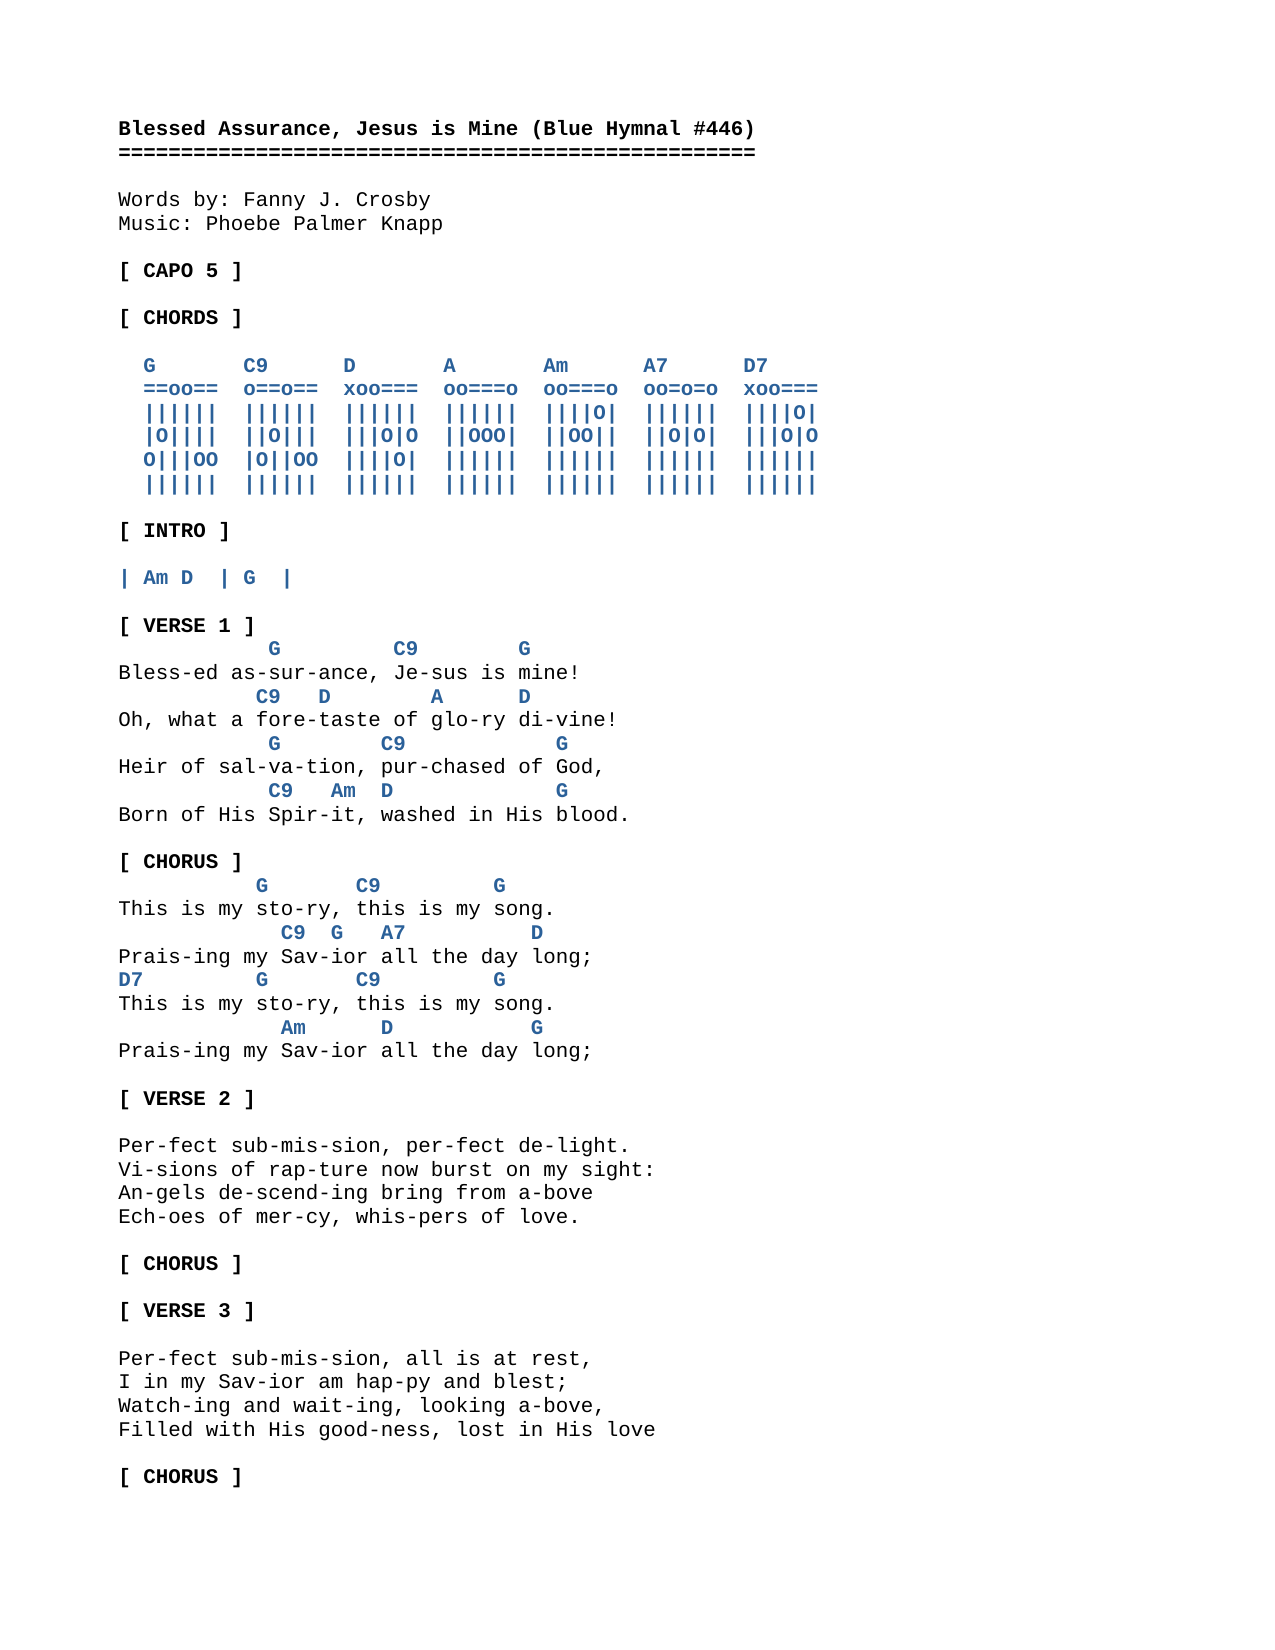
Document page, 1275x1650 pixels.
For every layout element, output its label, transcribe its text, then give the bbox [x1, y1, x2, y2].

text Music: Phoebe Palmer Knapp [118, 213, 1157, 236]
text C9 G A7 D [118, 922, 1157, 946]
text O|||OO |O||OO ||||O| |||||| |||||| |||||| |||||| [118, 449, 1157, 473]
text [ VERSE 3 ] [118, 1300, 1157, 1324]
text An-gels de-scend-ing bring from a-bove [118, 1182, 1157, 1206]
text This is my sto-ry, this is my song. [118, 898, 1157, 922]
text C9 Am D G [118, 780, 1157, 804]
text |||||| |||||| |||||| |||||| |||||| |||||| |||||| [118, 473, 1157, 496]
text Per-fect sub-mis-sion, all is at rest, [118, 1348, 1157, 1371]
text Per-fect sub-mis-sion, per-fect de-light. [118, 1135, 1157, 1158]
text |||||| |||||| |||||| |||||| ||||O| |||||| ||||O| [118, 402, 1157, 426]
text [ VERSE 1 ] [118, 615, 1157, 638]
text Oh, what a fore-taste of glo-ry di-vine! [118, 709, 1157, 733]
text Words by: Fanny J. Crosby [118, 189, 1157, 213]
text I in my Sav-ior am hap-py and blest; [118, 1371, 1157, 1395]
text Watch-ing and wait-ing, looking a-bove, [118, 1395, 1157, 1419]
text Am D G [118, 1017, 1157, 1040]
text G C9 G [118, 638, 1157, 662]
text C9 D A D [118, 686, 1157, 709]
text Filled with His good-ness, lost in His love [118, 1419, 1157, 1442]
text [ CHORUS ] [118, 1253, 1157, 1277]
text [ VERSE 2 ] [118, 1088, 1157, 1111]
text Heir of sal-va-tion, pur-chased of God, [118, 757, 1157, 780]
text Ech-oes of mer-cy, whis-pers of love. [118, 1206, 1157, 1229]
text [ CAPO 5 ] [118, 260, 1157, 284]
text Vi-sions of rap-ture now burst on my sight: [118, 1158, 1157, 1182]
text =================================================== [118, 142, 1157, 165]
text Prais-ing my Sav-ior all the day long; [118, 1040, 1157, 1064]
text [ CHORUS ] [118, 1466, 1157, 1489]
text [ INTRO ] [118, 520, 1157, 544]
text [ CHORDS ] [118, 307, 1157, 331]
text G C9 G [118, 875, 1157, 898]
text This is my sto-ry, this is my song. [118, 993, 1157, 1017]
text |O|||| ||O||| |||O|O ||OOO| ||OO|| ||O|O| |||O|O [118, 426, 1157, 449]
text Born of His Spir-it, washed in His blood. [118, 804, 1157, 827]
text Bless-ed as-sur-ance, Je-sus is mine! [118, 662, 1157, 686]
text Prais-ing my Sav-ior all the day long; [118, 946, 1157, 969]
text D7 G C9 G [118, 969, 1157, 993]
text G C9 G [118, 733, 1157, 757]
text ==oo== o==o== xoo=== oo===o oo===o oo=o=o xoo=== [118, 378, 1157, 402]
text Blessed Assurance, Jesus is Mine (Blue Hymnal #446) [118, 118, 1157, 142]
text | Am D | G | [118, 567, 1157, 591]
text [ CHORUS ] [118, 851, 1157, 875]
text G C9 D A Am A7 D7 [118, 354, 1157, 378]
